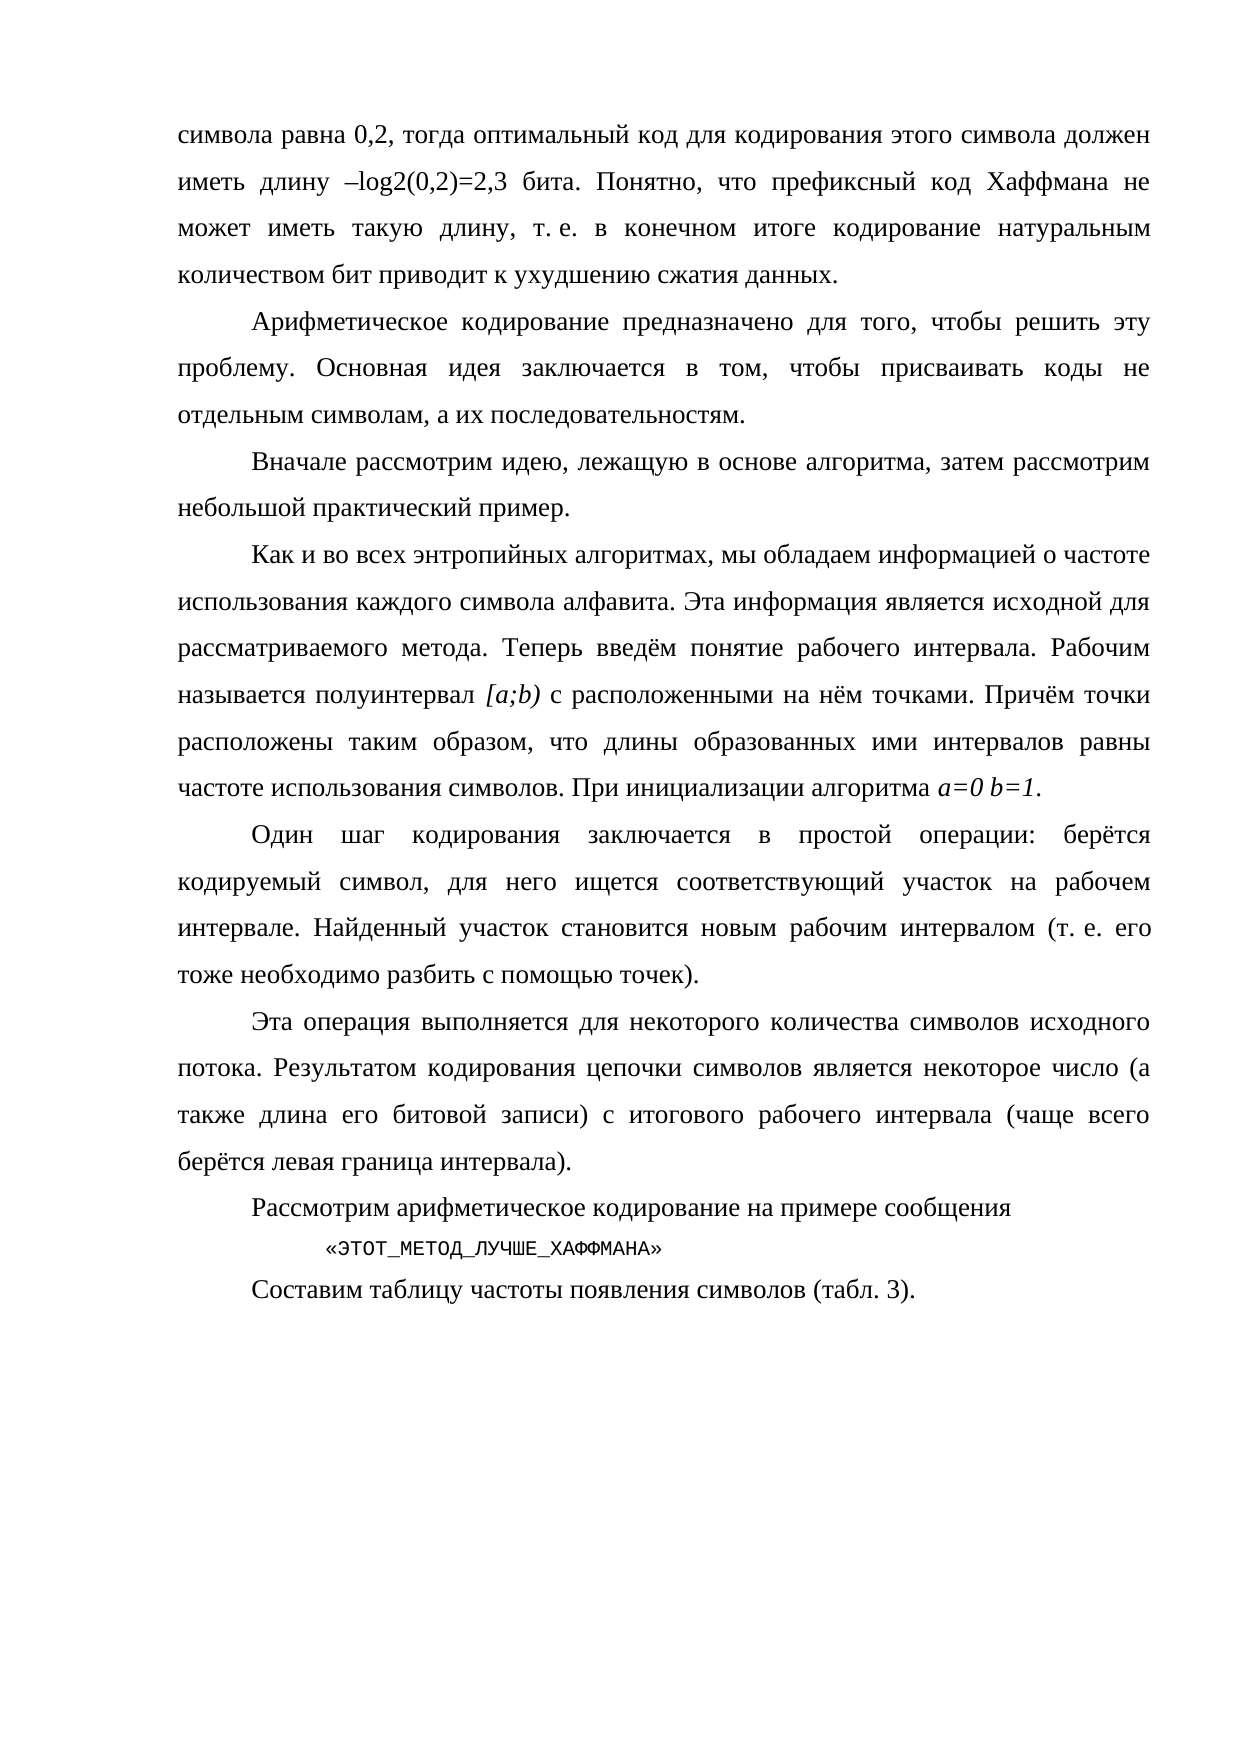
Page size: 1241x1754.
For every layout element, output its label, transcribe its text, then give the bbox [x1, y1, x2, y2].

text Вначале рассмотрим идею, лежащую в основе алгоритма, затем рассмотрим небольшой практический пример. [177, 445, 1152, 523]
text «ЭТОТ_МЕТОД_ЛУЧШЕ_ХАФФМАНА» [325, 1238, 1152, 1262]
text Один шаг кодирования заключается в простой операции: берётся кодируемый символ, для него ищется соответствующий участок на рабочем интервале. Найденный участок становится новым рабочим интервалом (т. е. его тоже необходимо разбить с помощью точек). [177, 818, 1152, 989]
text Эта операция выполняется для некоторого количества символов исходного потока. Результатом кодирования цепочки символов является некоторое число (а также длина его битовой записи) с итогового рабочего интервала (чаще всего берётся левая граница интервала). [177, 1005, 1152, 1176]
text Рассмотрим арифметическое кодирование на примере сообщения [177, 1191, 1152, 1223]
text Составим таблицу частоты появления символов (табл. 3). [177, 1273, 1152, 1305]
text Как и во всех энтропийных алгоритмах, мы обладаем информацией о частоте использования каждого символа алфавита. Эта информация является исходной для рассматриваемого метода. Теперь введём понятие рабочего интервала. Рабочим называется полуинтервал [a;b) с расположенными на нём точками. Причём точки расположены таким образом, что длины образованных ими интервалов равны частоте использования символов. При инициализации алгоритма a=0 b=1. [177, 538, 1152, 803]
text символа равна 0,2, тогда оптимальный код для кодирования этого символа должен иметь длину –log2(0,2)=2,3 бита. Понятно, что префиксный код Хаффмана не может иметь такую длину, т. е. в конечном итоге кодирование натуральным количеством бит приводит к ухудшению сжатия данных. [177, 118, 1152, 289]
text Арифметическое кодирование предназначено для того, чтобы решить эту проблему. Основная идея заключается в том, чтобы присваивать коды не отдельным символам, а их последовательностям. [177, 305, 1152, 429]
